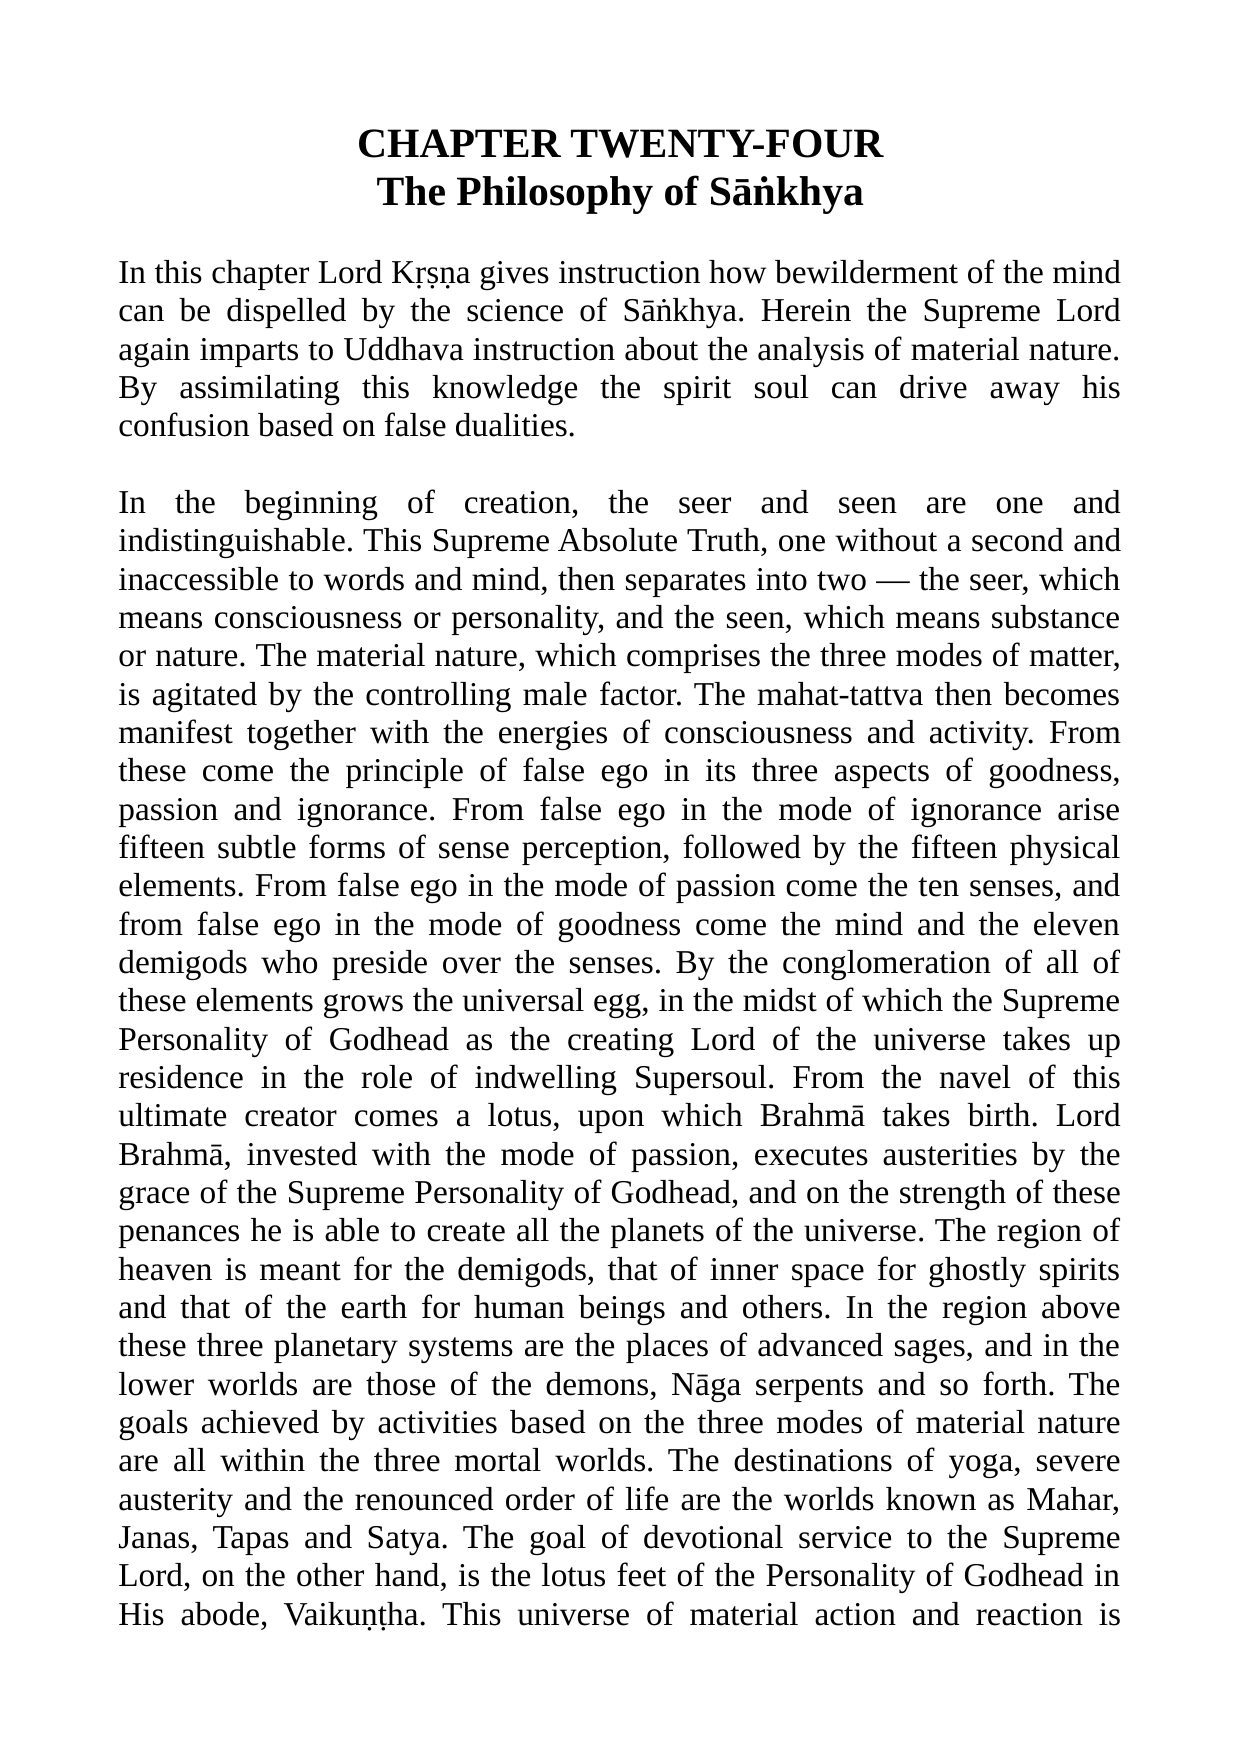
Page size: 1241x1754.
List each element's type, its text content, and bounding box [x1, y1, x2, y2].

text In this chapter Lord Kṛṣṇa gives instruction how bewilderment of the mind can be dispelled by the science of Sāṅkhya. Herein the Supreme Lord again imparts to Uddhava instruction about the analysis of material nature. By assimilating this knowledge the spirit soul can drive away his confusion based on false dualities. [118, 252, 1122, 444]
text The Philosophy of Sāṅkhya [118, 166, 1122, 214]
text CHAPTER TWENTY-FOUR [118, 118, 1122, 166]
text In the beginning of creation, the seer and seen are one and indistinguishable. This Supreme Absolute Truth, one without a second and inaccessible to words and mind, then separates into two — the seer, which means consciousness or personality, and the seen, which means substance or nature. The material nature, which comprises the three modes of matter, is agitated by the controlling male factor. The mahat-tattva then becomes manifest together with the energies of consciousness and activity. From these come the principle of false ego in its three aspects of goodness, passion and ignorance. From false ego in the mode of ignorance arise fifteen subtle forms of sense perception, followed by the fifteen physical elements. From false ego in the mode of passion come the ten senses, and from false ego in the mode of goodness come the mind and the eleven demigods who preside over the senses. By the conglomeration of all of these elements grows the universal egg, in the midst of which the Supreme Personality of Godhead as the creating Lord of the universe takes up residence in the role of indwelling Supersoul. From the navel of this ultimate creator comes a lotus, upon which Brahmā takes birth. Lord Brahmā, invested with the mode of passion, executes austerities by the grace of the Supreme Personality of Godhead, and on the strength of these penances he is able to create all the planets of the universe. The region of heaven is meant for the demigods, that of inner space for ghostly spirits and that of the earth for human beings and others. In the region above these three planetary systems are the places of advanced sages, and in the lower worlds are those of the demons, Nāga serpents and so forth. The goals achieved by activities based on the three modes of material nature are all within the three mortal worlds. The destinations of yoga, severe austerity and the renounced order of life are the worlds known as Mahar, Janas, Tapas and Satya. The goal of devotional service to the Supreme Lord, on the other hand, is the lotus feet of the Personality of Godhead in His abode, Vaikuṇṭha. This universe of material action and reaction is [118, 482, 1122, 1632]
